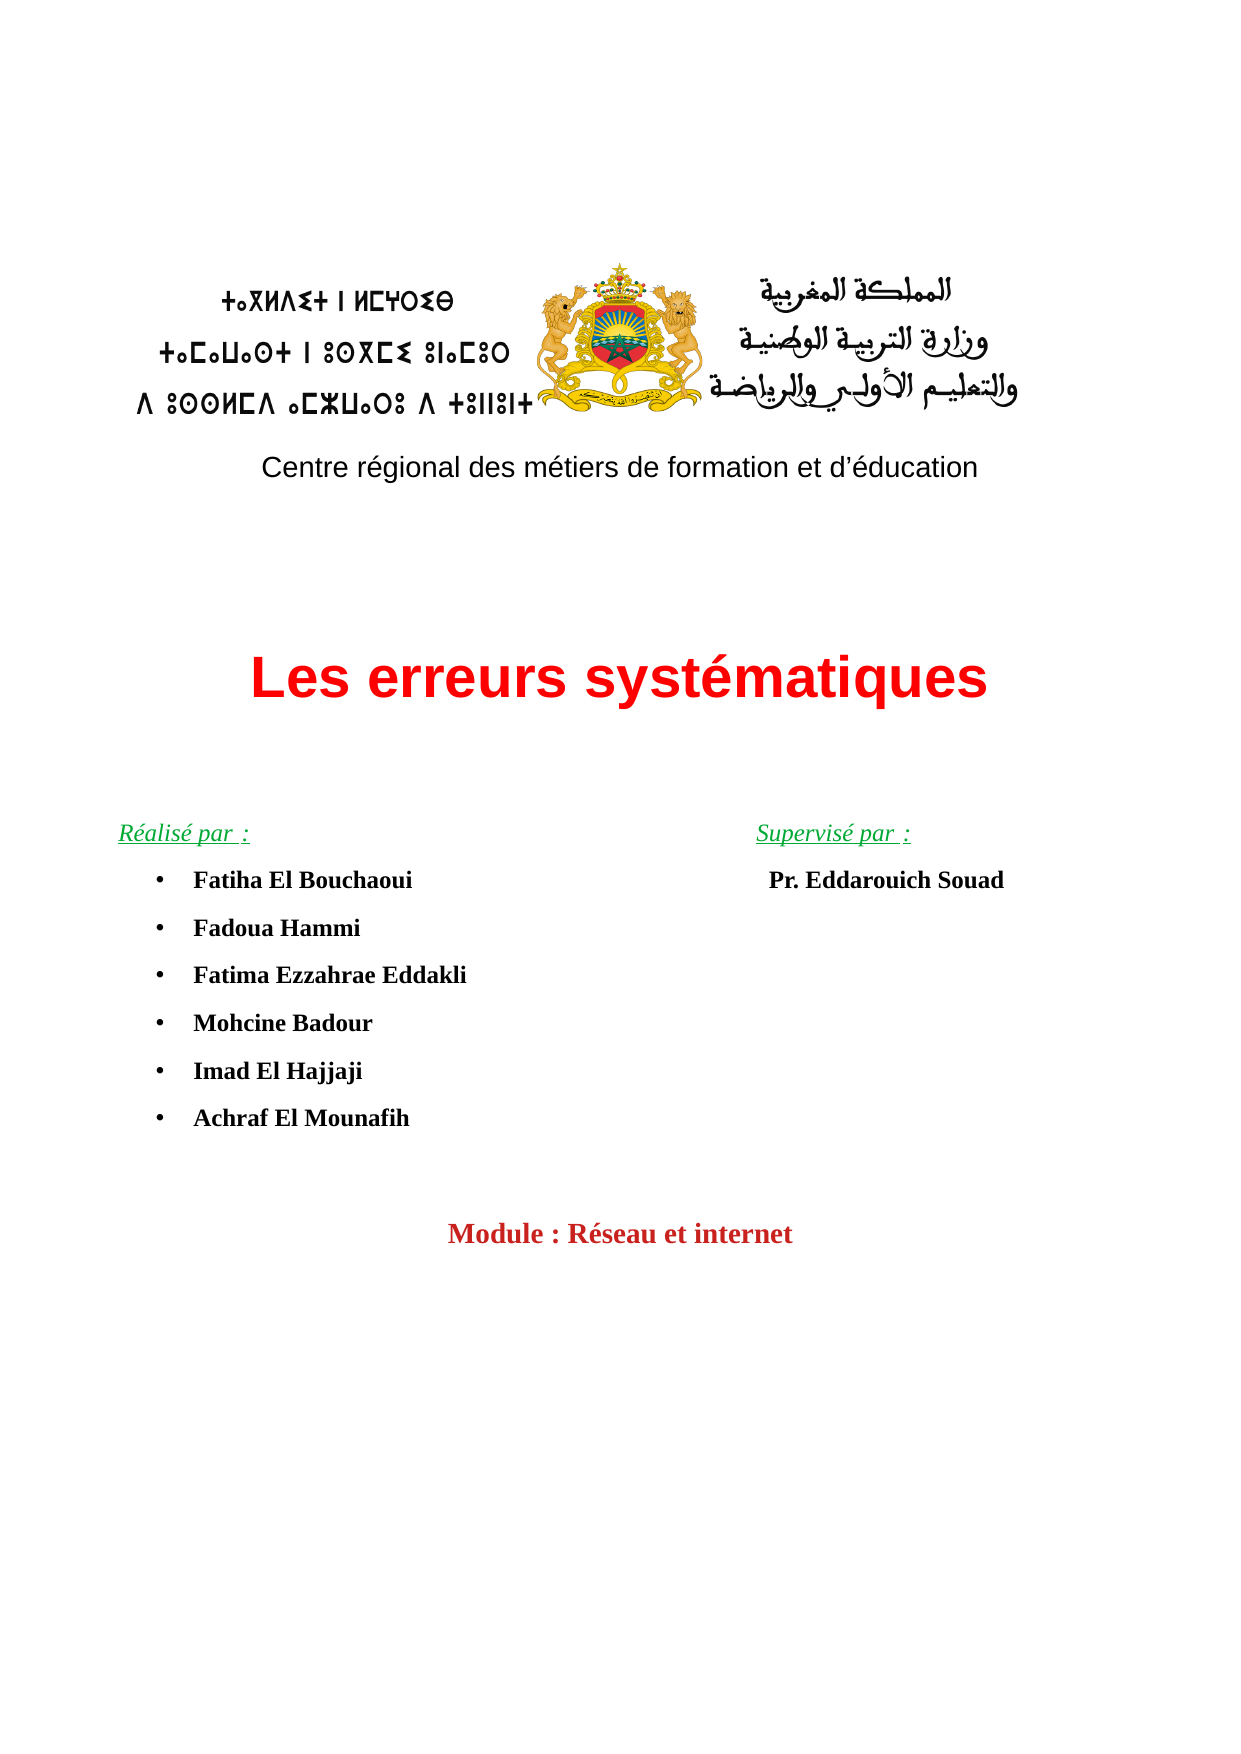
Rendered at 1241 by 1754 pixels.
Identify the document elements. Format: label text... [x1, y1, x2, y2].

list Imad El Hajjaji [156, 1056, 1122, 1084]
picture [118, 245, 1123, 434]
text Réalisé par : Supervisé par : [118, 818, 1122, 846]
list Fadoua Hammi [156, 913, 1122, 942]
list Fatiha El Bouchaoui Pr. Eddarouich Souad [156, 865, 1122, 894]
list Fatima Ezzahrae Eddakli [156, 961, 1122, 989]
title Les erreurs systématiques [118, 643, 1122, 710]
subtitle Centre régional des métiers de formation et d’éducation [118, 434, 1122, 484]
list Mohcine Badour [156, 1008, 1122, 1037]
list Achraf El Mounafih [156, 1103, 1122, 1132]
text Module : Réseau et internet [118, 1216, 1122, 1249]
